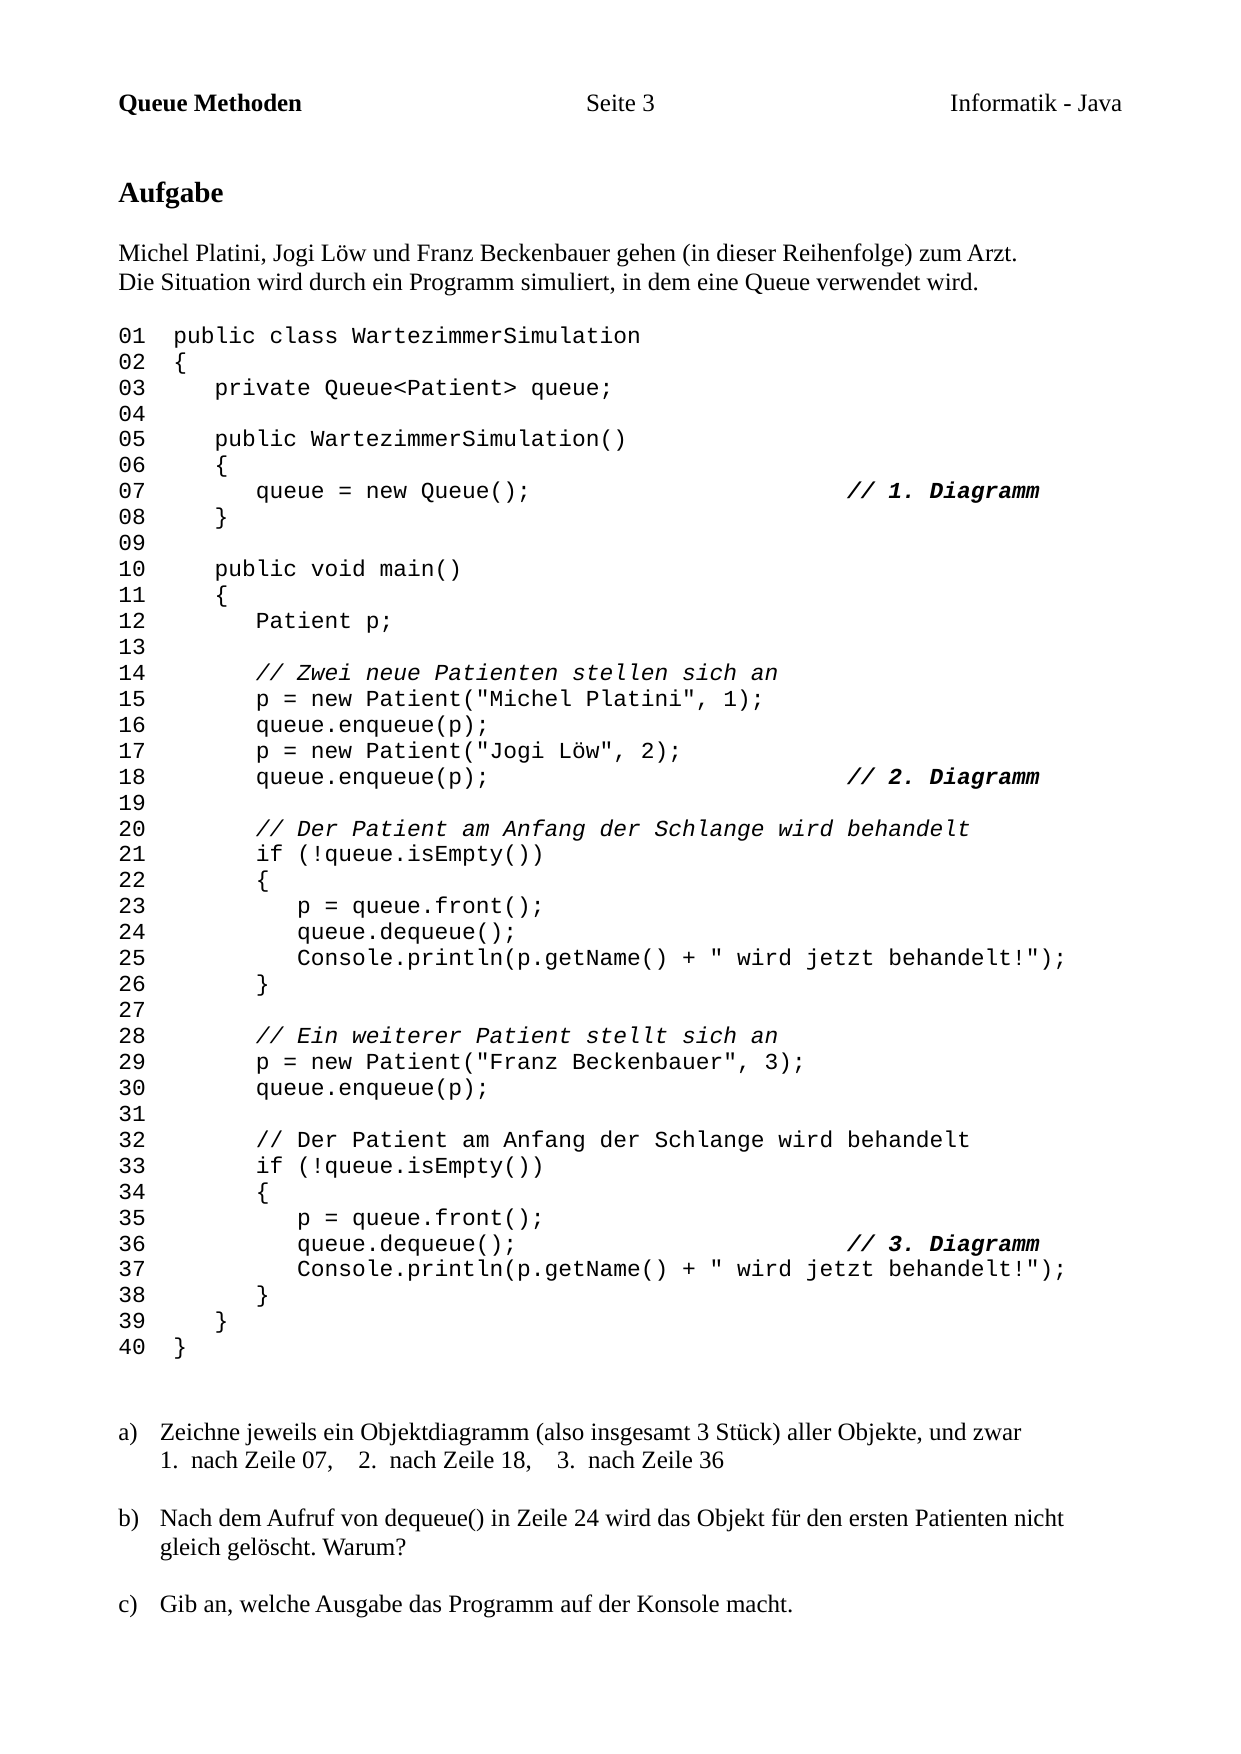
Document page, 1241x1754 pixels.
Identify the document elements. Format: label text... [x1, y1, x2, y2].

text 20 // Der Patient am Anfang der Schlange wird behandelt [118, 817, 1122, 843]
text 27 [118, 998, 1122, 1024]
text Aufgabe [118, 176, 1122, 209]
text 14 // Zwei neue Patienten stellen sich an [118, 661, 1122, 687]
text 07 queue = new Queue(); // 1. Diagramm [118, 480, 1122, 506]
text 40 } [118, 1336, 1122, 1362]
text 22 { [118, 869, 1122, 895]
text 23 p = queue.front(); [118, 895, 1122, 921]
text 01 public class WartezimmerSimulation [118, 324, 1122, 350]
text 31 [118, 1102, 1122, 1128]
text 28 // Ein weiterer Patient stellt sich an [118, 1024, 1122, 1050]
text 33 if (!queue.isEmpty()) [118, 1154, 1122, 1180]
text 17 p = new Patient("Jogi Löw", 2); [118, 739, 1122, 765]
text 10 public void main() [118, 557, 1122, 583]
list Zeichne jeweils ein Objektdiagramm (also insgesamt 3 Stück) aller Objekte, und zwar 1. nach Zeile 07, 2. nach Zeile 18, 3. nach Zeile 36 [118, 1417, 1122, 1474]
text 38 } [118, 1284, 1122, 1310]
text 32 // Der Patient am Anfang der Schlange wird behandelt [118, 1128, 1122, 1154]
text 37 Console.println(p.getName() + " wird jetzt behandelt!"); [118, 1258, 1122, 1284]
list Nach dem Aufruf von dequeue() in Zeile 24 wird das Objekt für den ersten Patienten nicht gleich gelöscht. Warum? [118, 1503, 1122, 1560]
text 36 queue.dequeue(); // 3. Diagramm [118, 1232, 1122, 1258]
text 12 Patient p; [118, 609, 1122, 635]
text 30 queue.enqueue(p); [118, 1076, 1122, 1102]
text 18 queue.enqueue(p); // 2. Diagramm [118, 765, 1122, 791]
text 35 p = queue.front(); [118, 1206, 1122, 1232]
list Gib an, welche Ausgabe das Programm auf der Konsole macht. [118, 1589, 1122, 1618]
text 06 { [118, 454, 1122, 480]
text 29 p = new Patient("Franz Beckenbauer", 3); [118, 1050, 1122, 1076]
text 19 [118, 791, 1122, 817]
text 13 [118, 635, 1122, 661]
text Die Situation wird durch ein Programm simuliert, in dem eine Queue verwendet wird. [118, 267, 1122, 295]
text 34 { [118, 1180, 1122, 1206]
text 21 if (!queue.isEmpty()) [118, 843, 1122, 869]
text 39 } [118, 1310, 1122, 1336]
text 02 { [118, 350, 1122, 376]
text 09 [118, 532, 1122, 557]
text 24 queue.dequeue(); [118, 921, 1122, 947]
text 11 { [118, 583, 1122, 609]
text 04 [118, 402, 1122, 428]
text 03 private Queue<Patient> queue; [118, 376, 1122, 402]
text 15 p = new Patient("Michel Platini", 1); [118, 687, 1122, 713]
text 25 Console.println(p.getName() + " wird jetzt behandelt!"); [118, 947, 1122, 972]
text 16 queue.enqueue(p); [118, 713, 1122, 739]
text 08 } [118, 506, 1122, 532]
text Michel Platini, Jogi Löw und Franz Beckenbauer gehen (in dieser Reihenfolge) zum Arzt. [118, 238, 1122, 267]
text 05 public WartezimmerSimulation() [118, 428, 1122, 454]
text 26 } [118, 972, 1122, 998]
